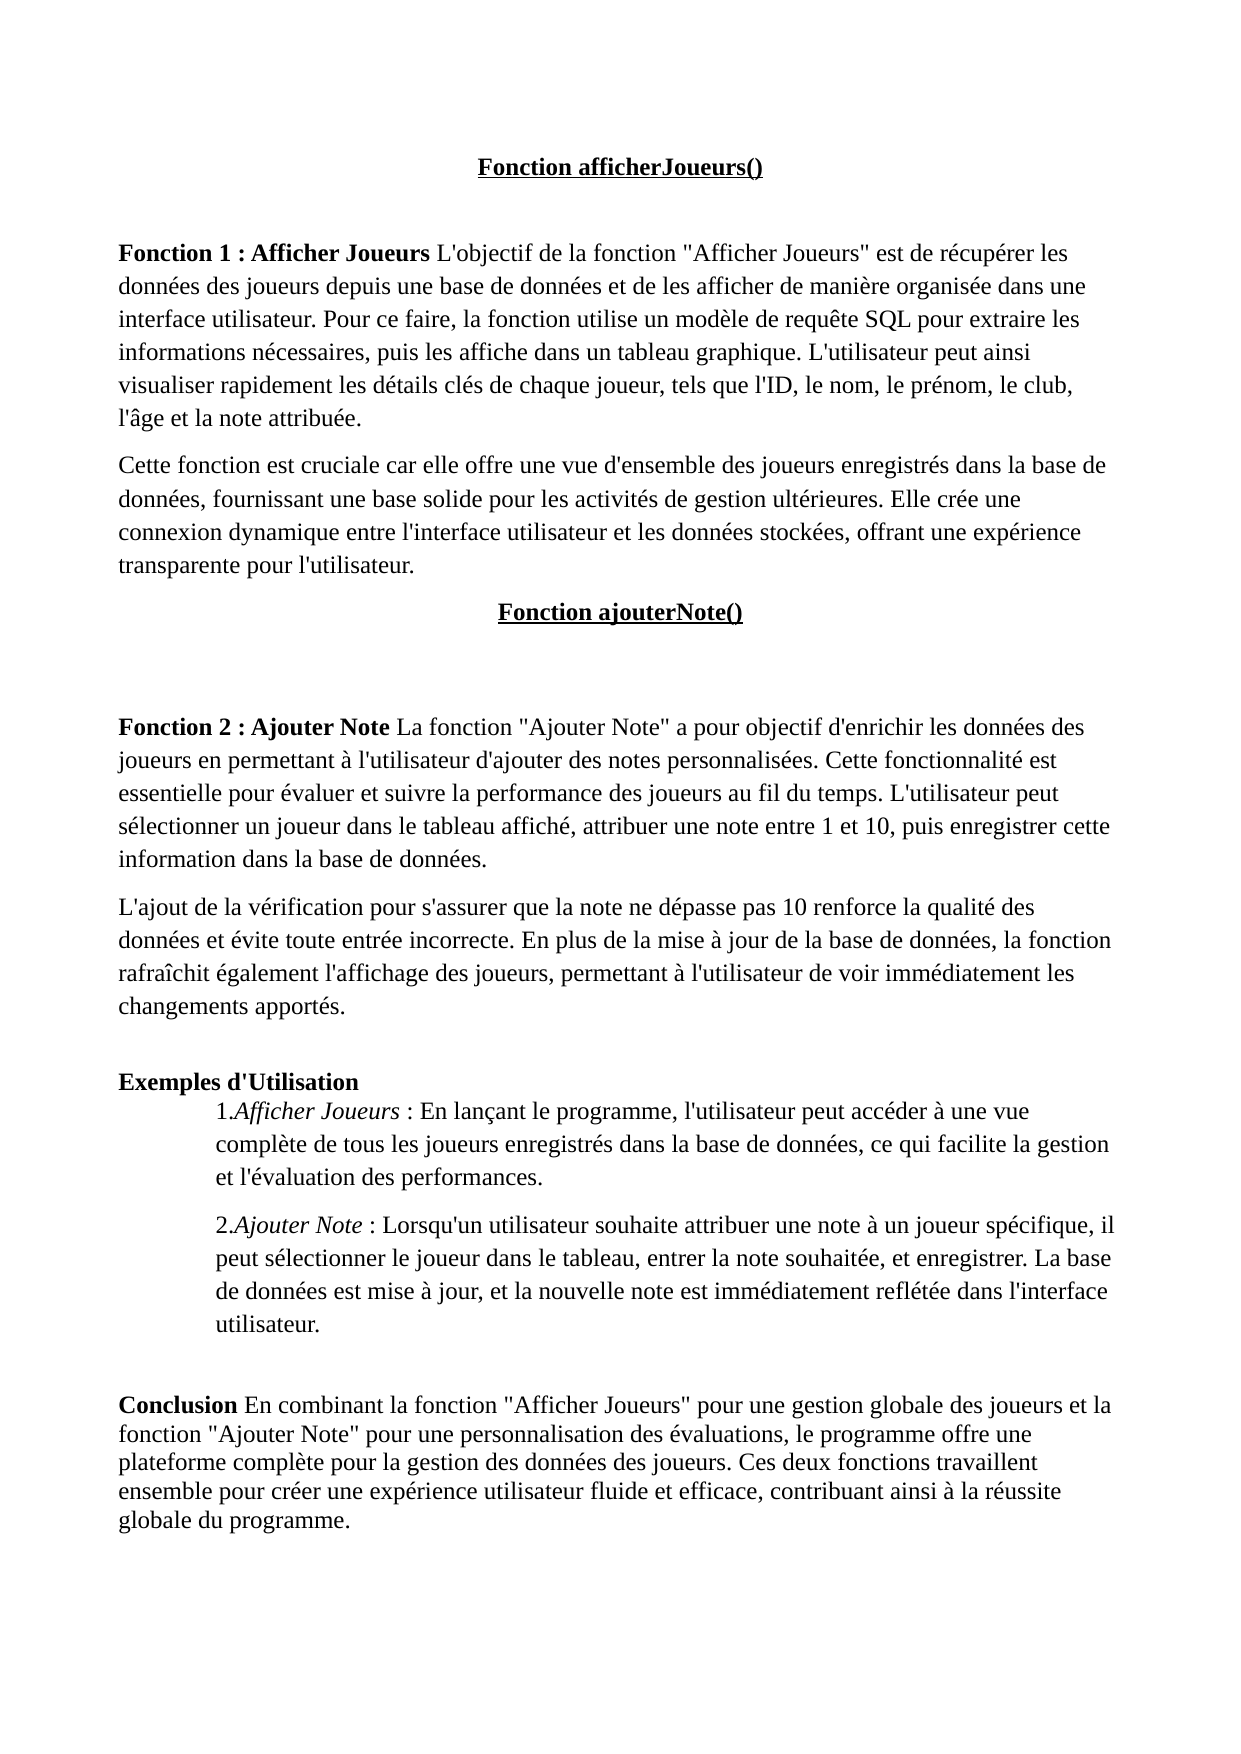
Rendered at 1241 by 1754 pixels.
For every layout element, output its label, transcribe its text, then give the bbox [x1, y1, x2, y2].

text Fonction 1 : Afficher Joueurs L'objectif de la fonction "Afficher Joueurs" est de récupérer les données des joueurs depuis une base de données et de les afficher de manière organisée dans une interface utilisateur. Pour ce faire, la fonction utilise un modèle de requête SQL pour extraire les informations nécessaires, puis les affiche dans un tableau graphique. L'utilisateur peut ainsi visualiser rapidement les détails clés de chaque joueur, tels que l'ID, le nom, le prénom, le club, l'âge et la note attribuée. [118, 238, 1122, 432]
text Fonction afficherJoueurs() [118, 152, 1122, 180]
list Ajouter Note : Lorsqu'un utilisateur souhaite attribuer une note à un joueur spécifique, il peut sélectionner le joueur dans le tableau, entrer la note souhaitée, et enregistrer. La base de données est mise à jour, et la nouvelle note est immédiatement reflétée dans l'interface utilisateur. [142, 1210, 1122, 1338]
text L'ajout de la vérification pour s'assurer que la note ne dépasse pas 10 renforce la qualité des données et évite toute entrée incorrecte. En plus de la mise à jour de la base de données, la fonction rafraîchit également l'affichage des joueurs, permettant à l'utilisateur de voir immédiatement les changements apportés. [118, 892, 1122, 1020]
text Cette fonction est cruciale car elle offre une vue d'ensemble des joueurs enregistrés dans la base de données, fournissant une base solide pour les activités de gestion ultérieures. Elle crée une connexion dynamique entre l'interface utilisateur et les données stockées, offrant une expérience transparente pour l'utilisateur. [118, 451, 1122, 578]
text Exemples d'Utilisation [118, 1039, 1122, 1096]
text Fonction ajouterNote() [118, 597, 1122, 626]
text Fonction 2 : Ajouter Note La fonction "Ajouter Note" a pour objectif d'enrichir les données des joueurs en permettant à l'utilisateur d'ajouter des notes personnalisées. Cette fonctionnalité est essentielle pour évaluer et suivre la performance des joueurs au fil du temps. L'utilisateur peut sélectionner un joueur dans le tableau affiché, attribuer une note entre 1 et 10, puis enregistrer cette information dans la base de données. [118, 712, 1122, 873]
list Afficher Joueurs : En lançant le programme, l'utilisateur peut accéder à une vue complète de tous les joueurs enregistrés dans la base de données, ce qui facilite la gestion et l'évaluation des performances. [142, 1096, 1122, 1191]
text Conclusion En combinant la fonction "Afficher Joueurs" pour une gestion globale des joueurs et la fonction "Ajouter Note" pour une personnalisation des évaluations, le programme offre une plateforme complète pour la gestion des données des joueurs. Ces deux fonctions travaillent ensemble pour créer une expérience utilisateur fluide et efficace, contribuant ainsi à la réussite globale du programme. [118, 1390, 1122, 1534]
